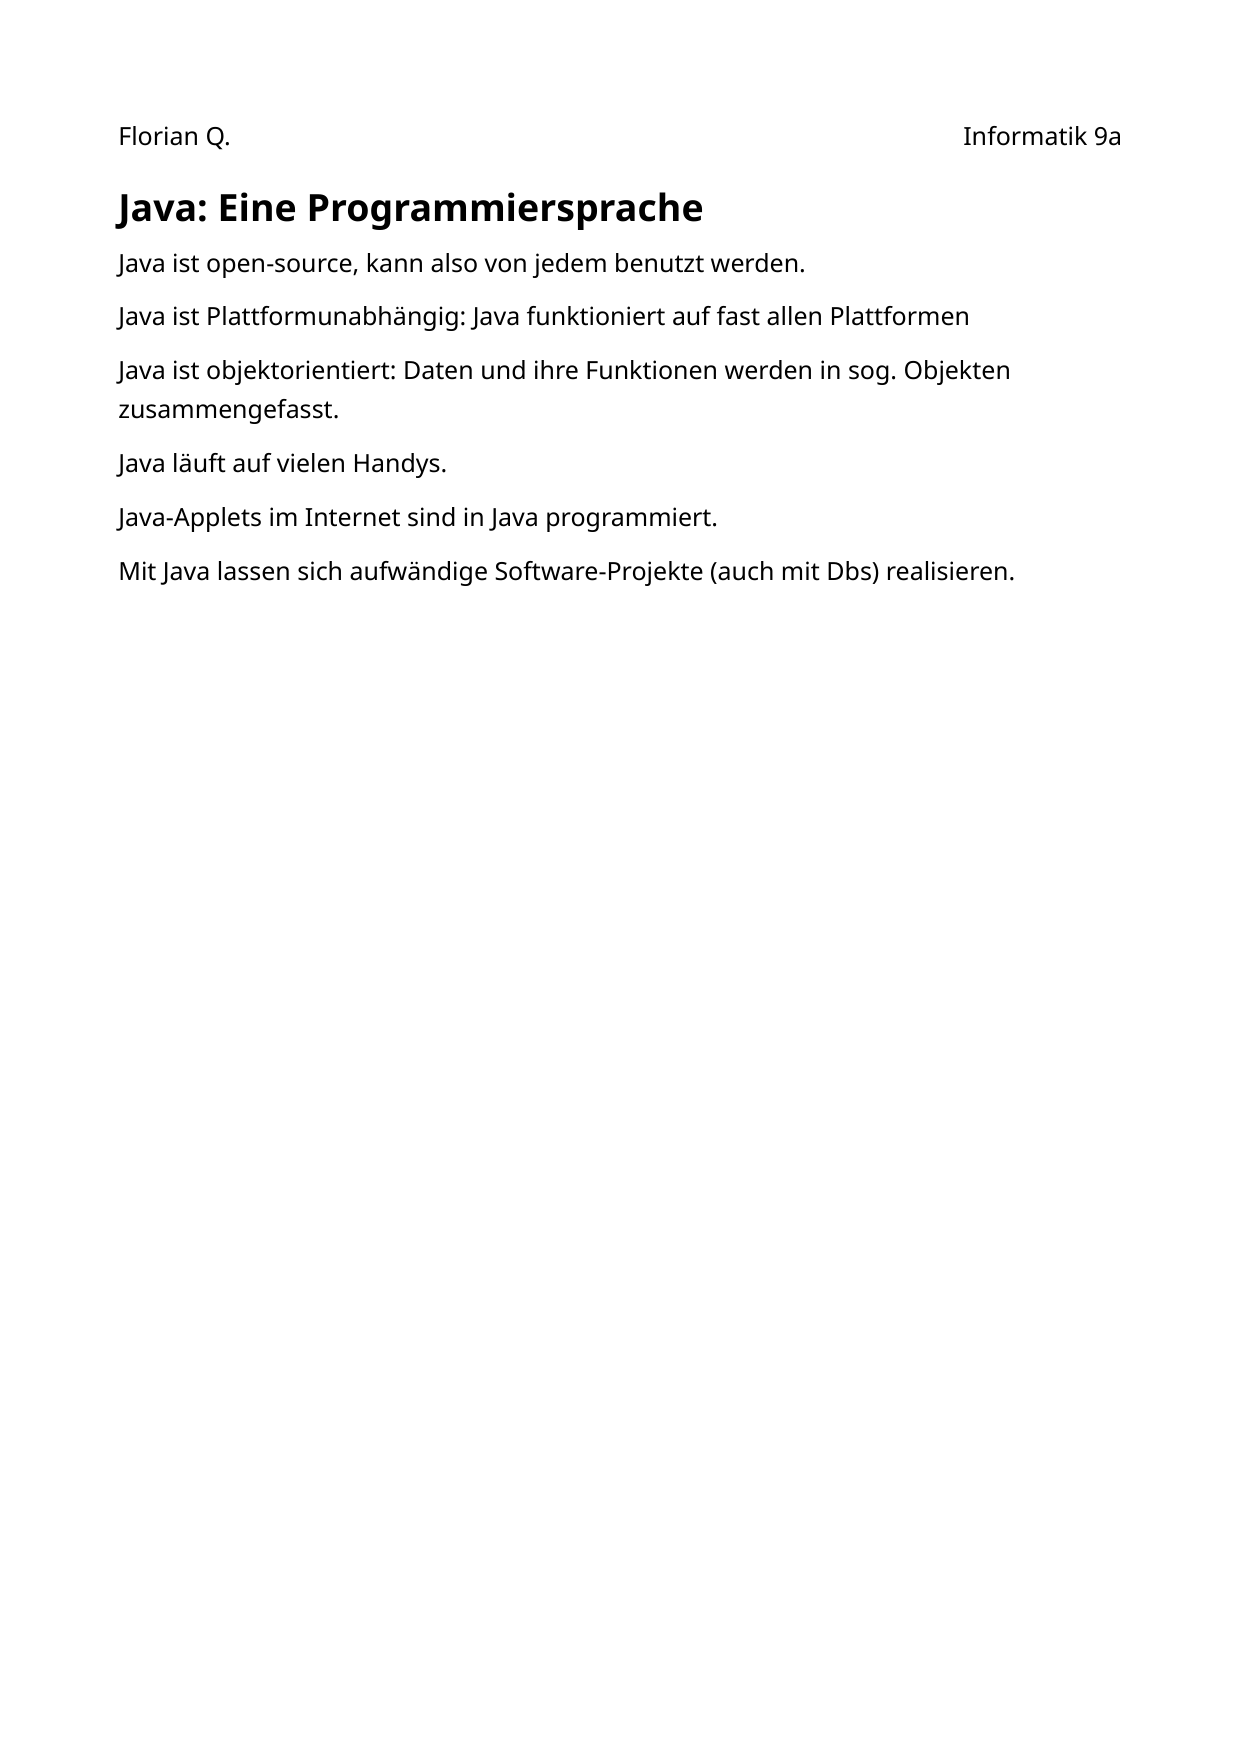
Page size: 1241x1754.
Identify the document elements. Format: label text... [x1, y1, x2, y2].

text Java ist Plattformunabhängig: Java funktioniert auf fast allen Plattformen [118, 299, 1122, 333]
text Java ist objektorientiert: Daten und ihre Funktionen werden in sog. Objekten zusammengefasst. [118, 353, 1122, 426]
text Mit Java lassen sich aufwändige Software-Projekte (auch mit Dbs) realisieren. [118, 553, 1122, 587]
text Java läuft auf vielen Handys. [118, 446, 1122, 480]
subtitle Java: Eine Programmiersprache [118, 182, 1122, 233]
text Java ist open-source, kann also von jedem benutzt werden. [118, 245, 1122, 279]
text Java-Applets im Internet sind in Java programmiert. [118, 499, 1122, 533]
